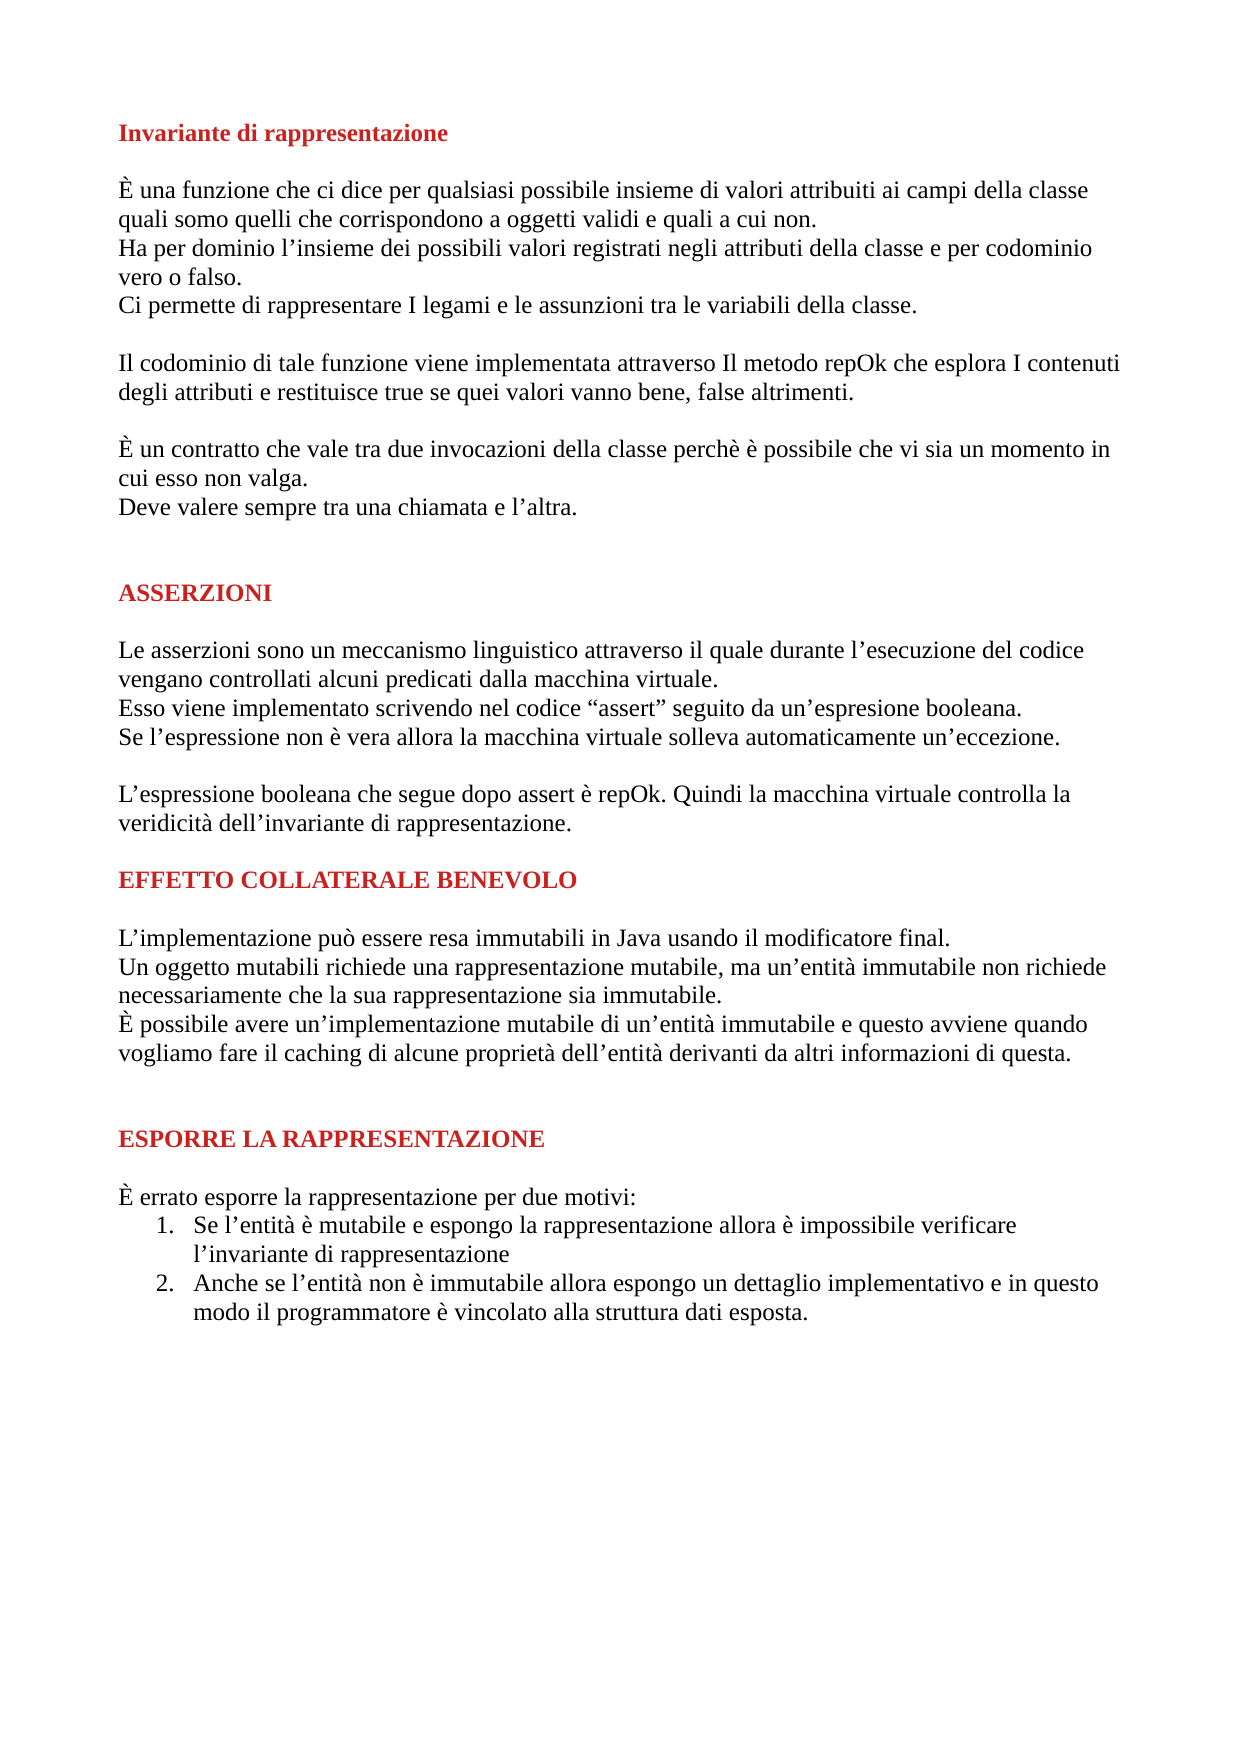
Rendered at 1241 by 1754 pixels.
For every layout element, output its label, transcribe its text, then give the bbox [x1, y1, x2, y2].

list Se l’entità è mutabile e espongo la rappresentazione allora è impossibile verificare l’invariante di rappresentazione [156, 1211, 1122, 1268]
text Deve valere sempre tra una chiamata e l’altra. [118, 492, 1122, 521]
text È errato esporre la rappresentazione per due motivi: [118, 1182, 1122, 1211]
text Esso viene implementato scrivendo nel codice “assert” seguito da un’espresione booleana. [118, 693, 1122, 722]
text ASSERZIONI [118, 578, 1122, 607]
text EFFETTO COLLATERALE BENEVOLO [118, 866, 1122, 894]
text ESPORRE LA RAPPRESENTAZIONE [118, 1124, 1122, 1153]
text Le asserzioni sono un meccanismo linguistico attraverso il quale durante l’esecuzione del codice vengano controllati alcuni predicati dalla macchina virtuale. [118, 636, 1122, 693]
list Anche se l’entità non è immutabile allora espongo un dettaglio implementativo e in questo modo il programmatore è vincolato alla struttura dati esposta. [156, 1268, 1122, 1326]
text Un oggetto mutabili richiede una rappresentazione mutabile, ma un’entità immutabile non richiede necessariamente che la sua rappresentazione sia immutabile. [118, 952, 1122, 1009]
text È possibile avere un’implementazione mutabile di un’entità immutabile e questo avviene quando vogliamo fare il caching di alcune proprietà dell’entità derivanti da altri informazioni di questa. [118, 1009, 1122, 1067]
text È un contratto che vale tra due invocazioni della classe perchè è possibile che vi sia un momento in cui esso non valga. [118, 434, 1122, 492]
text L’implementazione può essere resa immutabili in Java usando il modificatore final. [118, 923, 1122, 952]
text Ha per dominio l’insieme dei possibili valori registrati negli attributi della classe e per codominio vero o falso. [118, 233, 1122, 291]
text Ci permette di rappresentare I legami e le assunzioni tra le variabili della classe. [118, 291, 1122, 319]
text L’espressione booleana che segue dopo assert è repOk. Quindi la macchina virtuale controlla la veridicità dell’invariante di rappresentazione. [118, 779, 1122, 837]
text Il codominio di tale funzione viene implementata attraverso Il metodo repOk che esplora I contenuti degli attributi e restituisce true se quei valori vanno bene, false altrimenti. [118, 348, 1122, 406]
text Se l’espressione non è vera allora la macchina virtuale solleva automaticamente un’eccezione. [118, 722, 1122, 751]
text È una funzione che ci dice per qualsiasi possibile insieme di valori attribuiti ai campi della classe quali somo quelli che corrispondono a oggetti validi e quali a cui non. [118, 176, 1122, 233]
text Invariante di rappresentazione [118, 118, 1122, 147]
